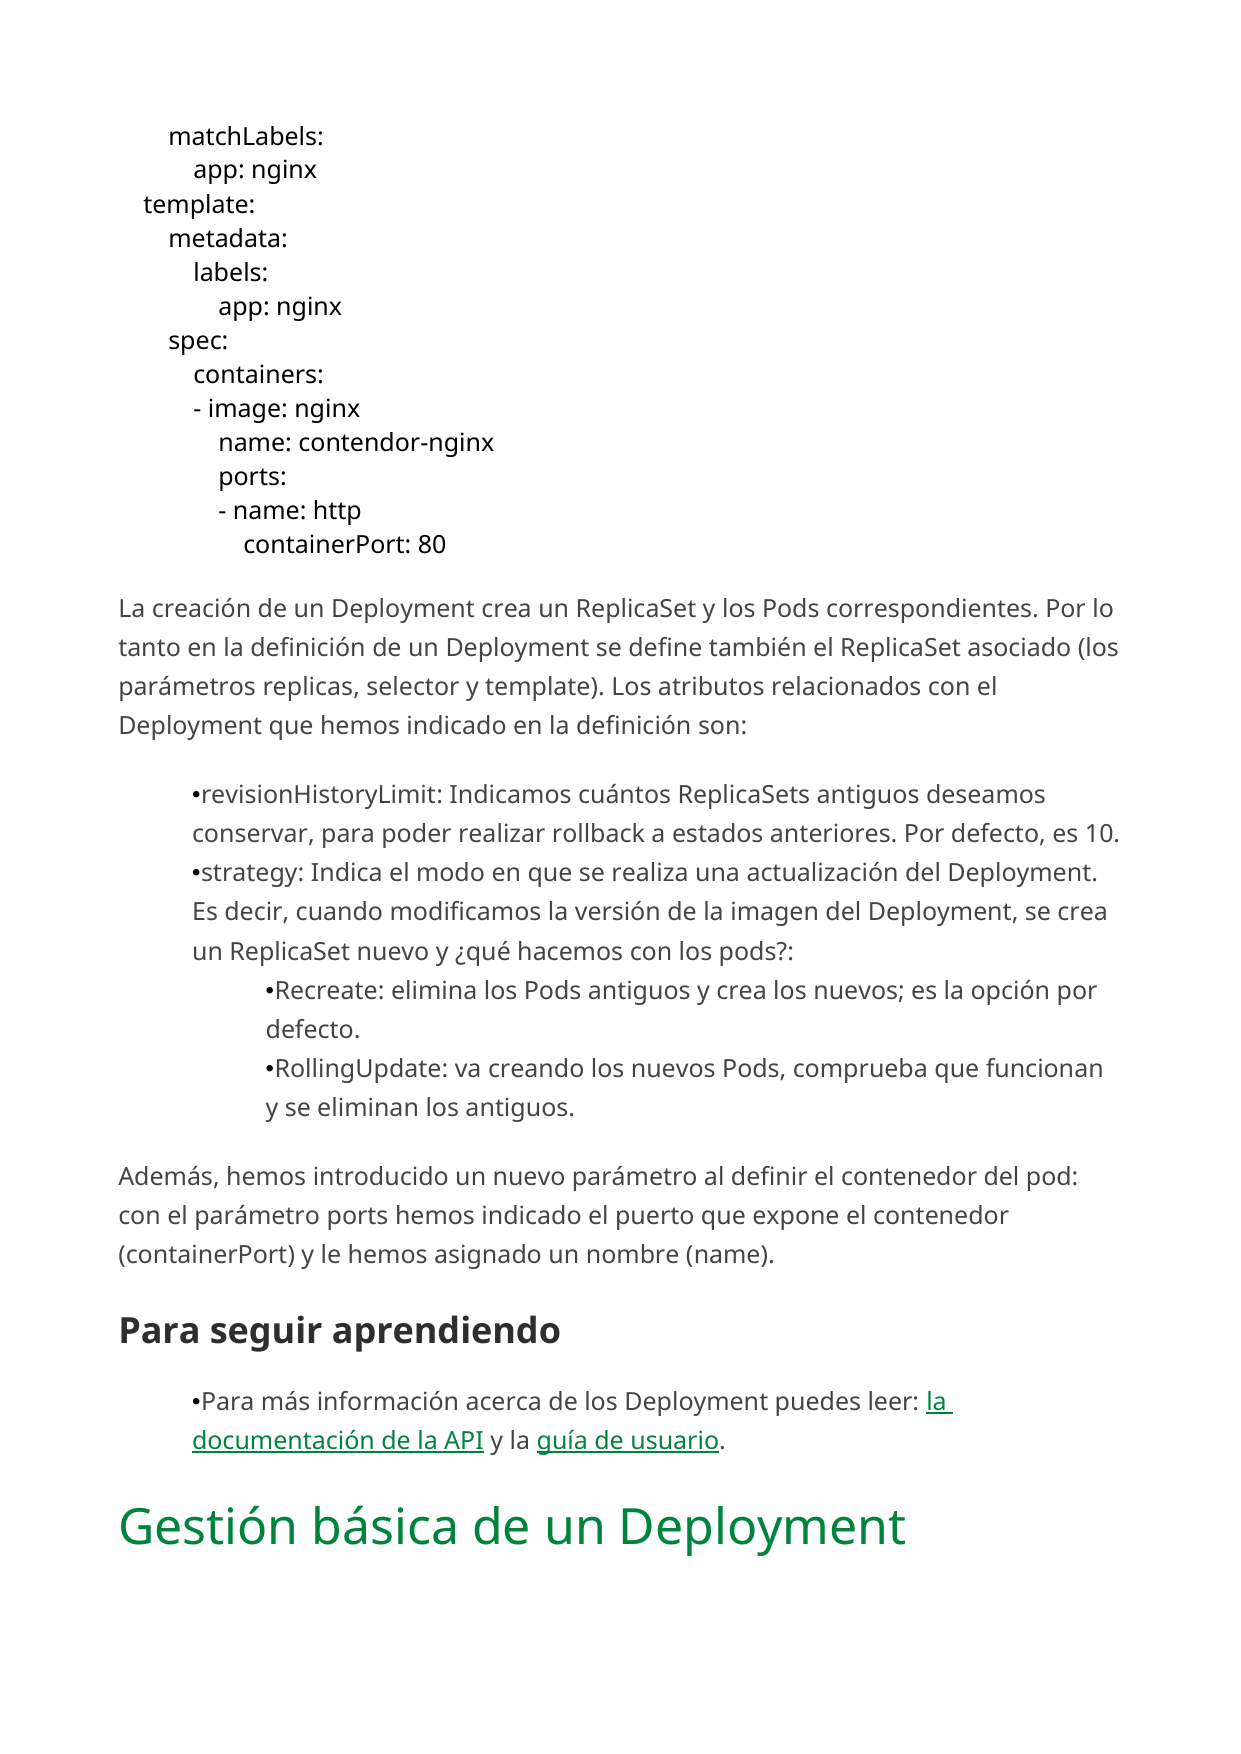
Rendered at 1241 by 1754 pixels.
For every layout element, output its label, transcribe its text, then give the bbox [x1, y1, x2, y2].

list revisionHistoryLimit: Indicamos cuántos ReplicaSets antiguos deseamos conservar, para poder realizar rollback a estados anteriores. Por defecto, es 10. [118, 777, 1122, 850]
text ports: [118, 459, 1122, 493]
text containers: [118, 357, 1122, 391]
text matchLabels: [118, 118, 1122, 152]
text containerPort: 80 [118, 527, 1122, 561]
text app: nginx [118, 152, 1122, 186]
text app: nginx [118, 288, 1122, 322]
text spec: [118, 322, 1122, 357]
text name: contendor-nginx [118, 425, 1122, 459]
list strategy: Indica el modo en que se realiza una actualización del Deployment. Es decir, cuando modificamos la versión de la imagen del Deployment, se crea un ReplicaSet nuevo y ¿qué hacemos con los pods?: [118, 855, 1122, 967]
list RollingUpdate: va creando los nuevos Pods, comprueba que funcionan y se eliminan los antiguos. [118, 1051, 1122, 1124]
list Para más información acerca de los Deployment puedes leer: la documentación de la API y la guía de usuario. [118, 1383, 1122, 1456]
subtitle Gestión básica de un Deployment [118, 1491, 1075, 1559]
list Recreate: elimina los Pods antiguos y crea los nuevos; es la opción por defecto. [118, 972, 1122, 1046]
text template: [118, 186, 1122, 220]
text Además, hemos introducido un nuevo parámetro al definir el contenedor del pod: con el parámetro ports hemos indicado el puerto que expone el contenedor (containerPort) y le hemos asignado un nombre (name). [118, 1158, 1122, 1271]
text labels: [118, 254, 1122, 288]
text La creación de un Deployment crea un ReplicaSet y los Pods correspondientes. Por lo tanto en la definición de un Deployment se define también el ReplicaSet asociado (los parámetros replicas, selector y template). Los atributos relacionados con el Deployment que hemos indicado en la definición son: [118, 590, 1122, 742]
text - image: nginx [118, 391, 1122, 425]
text - name: http [118, 493, 1122, 527]
text Para seguir aprendiendo [118, 1306, 1122, 1354]
text metadata: [118, 220, 1122, 254]
